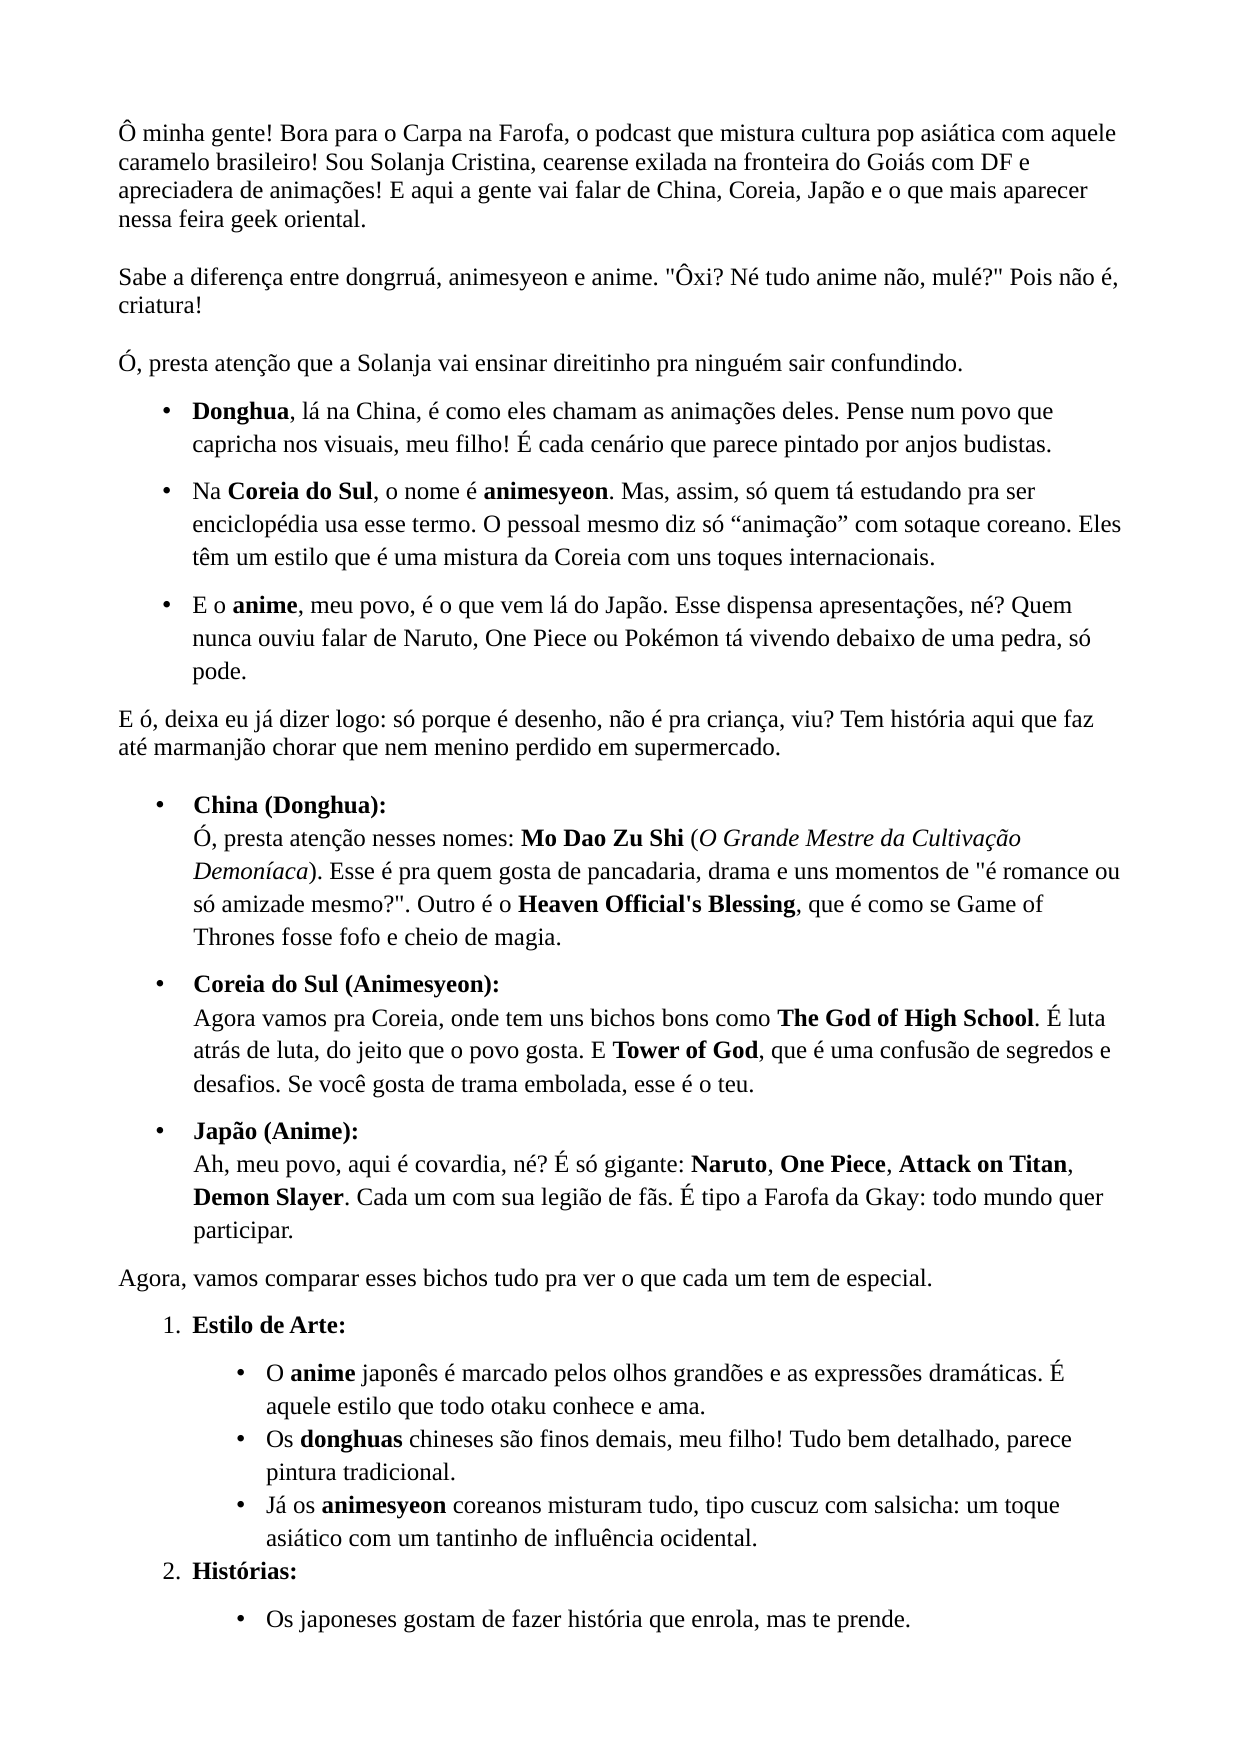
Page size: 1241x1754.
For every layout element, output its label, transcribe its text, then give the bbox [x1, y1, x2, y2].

text E ó, deixa eu já dizer logo: só porque é desenho, não é pra criança, viu? Tem história aqui que faz até marmanjão chorar que nem menino perdido em supermercado. [118, 704, 1122, 761]
list China (Donghua): Ó, presta atenção nesses nomes: Mo Dao Zu Shi (O Grande Mestre da Cultivação Demoníaca). Esse é pra quem gosta de pancadaria, drama e uns momentos de "é romance ou só amizade mesmo?". Outro é o Heaven Official's Blessing, que é como se Game of Thrones fosse fofo e cheio de magia. [156, 790, 1122, 951]
list Na Coreia do Sul, o nome é animesyeon. Mas, assim, só quem tá estudando pra ser enciclopédia usa esse termo. O pessoal mesmo diz só “animação” com sotaque coreano. Eles têm um estilo que é uma mistura da Coreia com uns toques internacionais. [162, 476, 1122, 571]
text Ó, presta atenção que a Solanja vai ensinar direitinho pra ninguém sair confundindo. [118, 348, 1122, 377]
list Histórias: [162, 1556, 1122, 1585]
list E o anime, meu povo, é o que vem lá do Japão. Esse dispensa apresentações, né? Quem nunca ouviu falar de Naruto, One Piece ou Pokémon tá vivendo debaixo de uma pedra, só pode. [162, 590, 1122, 685]
text Sabe a diferença entre dongrruá, animesyeon e anime. "Ôxi? Né tudo anime não, mulé?" Pois não é, criatura! [118, 262, 1122, 319]
list Já os animesyeon coreanos misturam tudo, tipo cuscuz com salsicha: um toque asiático com um tantinho de influência ocidental. [236, 1490, 1122, 1552]
list O anime japonês é marcado pelos olhos grandões e as expressões dramáticas. É aquele estilo que todo otaku conhece e ama. [236, 1358, 1122, 1420]
text Agora, vamos comparar esses bichos tudo pra ver o que cada um tem de especial. [118, 1263, 1122, 1292]
list Estilo de Arte: [162, 1311, 1122, 1339]
text Ô minha gente! Bora para o Carpa na Farofa, o podcast que mistura cultura pop asiática com aquele caramelo brasileiro! Sou Solanja Cristina, cearense exilada na fronteira do Goiás com DF e apreciadera de animações! E aqui a gente vai falar de China, Coreia, Japão e o que mais aparecer nessa feira geek oriental. [118, 118, 1122, 233]
list Donghua, lá na China, é como eles chamam as animações deles. Pense num povo que capricha nos visuais, meu filho! É cada cenário que parece pintado por anjos budistas. [162, 396, 1122, 457]
list Japão (Anime): Ah, meu povo, aqui é covardia, né? É só gigante: Naruto, One Piece, Attack on Titan, Demon Slayer. Cada um com sua legião de fãs. É tipo a Farofa da Gkay: todo mundo quer participar. [156, 1116, 1122, 1244]
list Coreia do Sul (Animesyeon): Agora vamos pra Coreia, onde tem uns bichos bons como The God of High School. É luta atrás de luta, do jeito que o povo gosta. E Tower of God, que é uma confusão de segredos e desafios. Se você gosta de trama embolada, esse é o teu. [156, 969, 1122, 1097]
list Os donghuas chineses são finos demais, meu filho! Tudo bem detalhado, parece pintura tradicional. [236, 1424, 1122, 1486]
list Os japoneses gostam de fazer história que enrola, mas te prende. [236, 1604, 1122, 1633]
